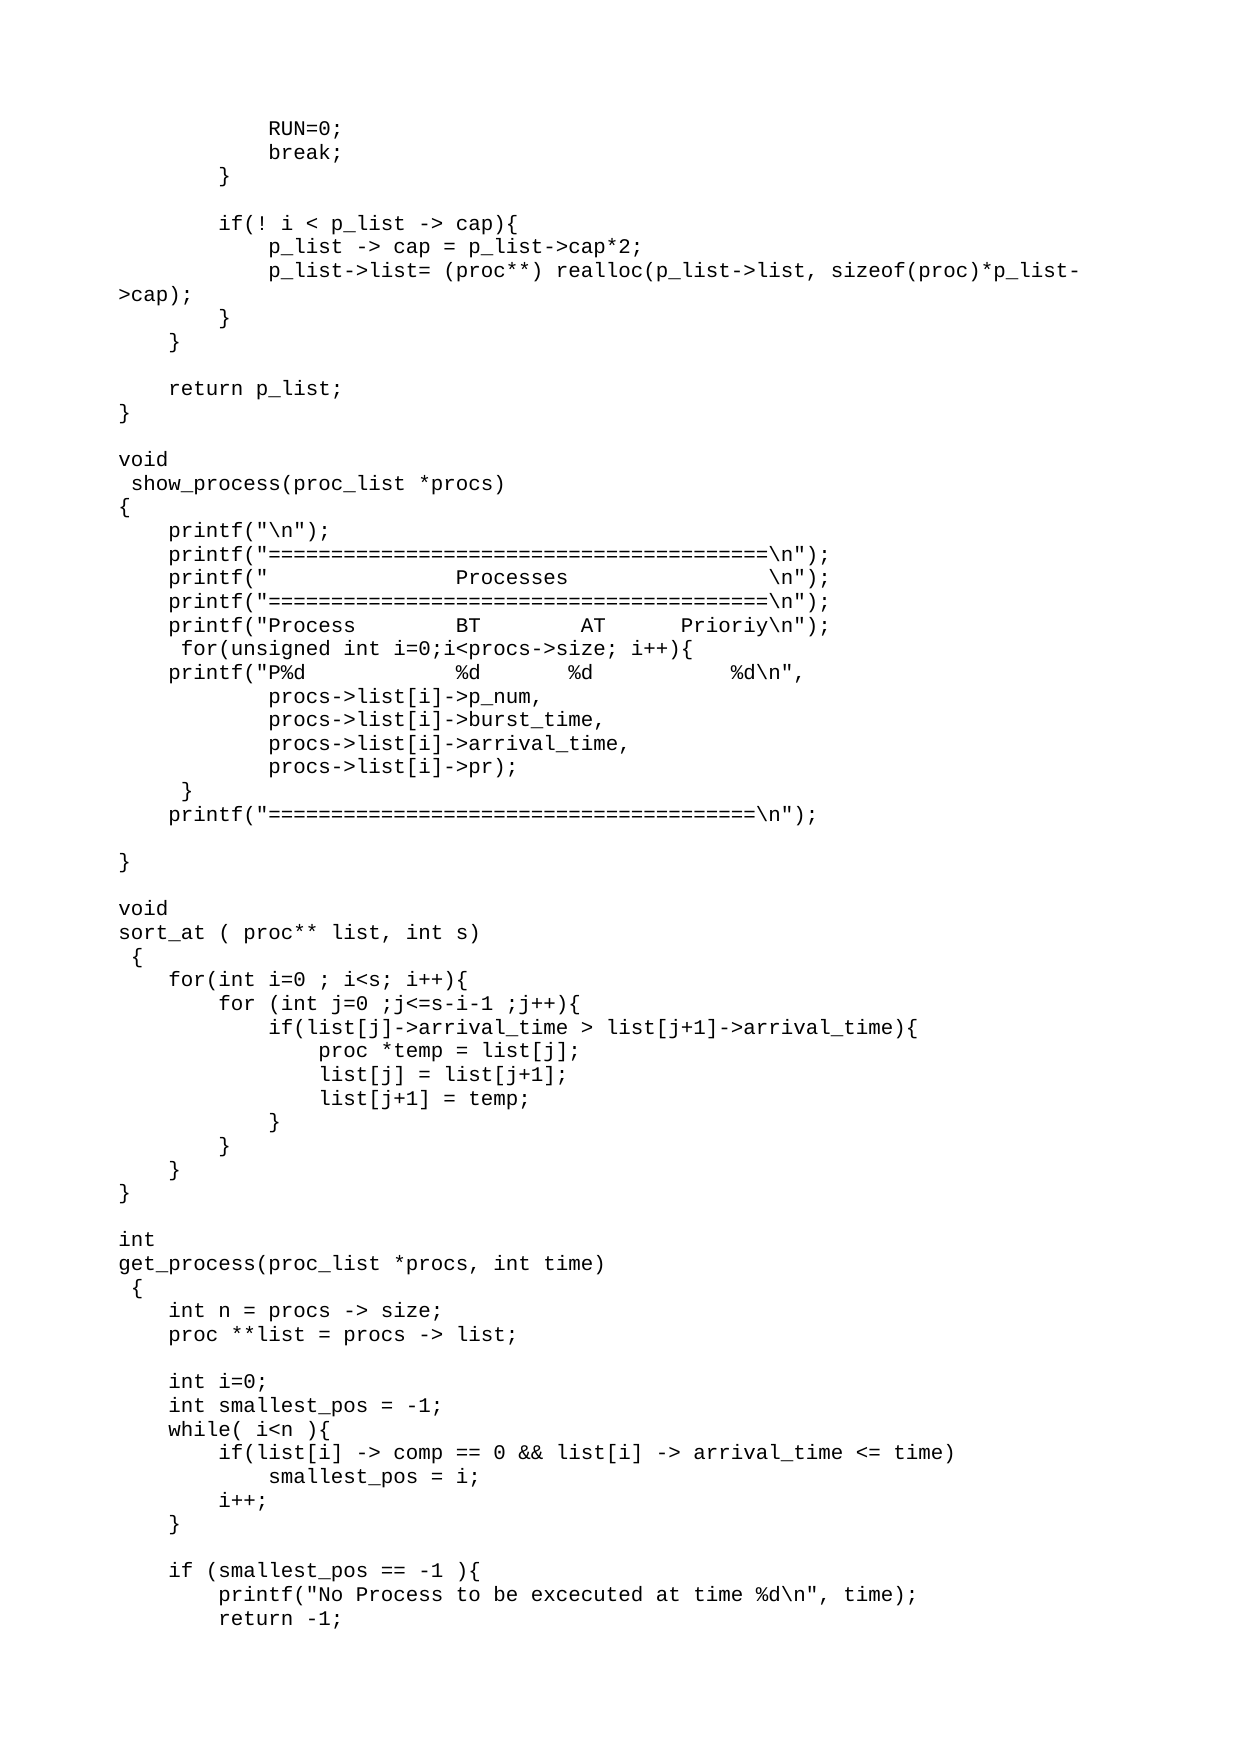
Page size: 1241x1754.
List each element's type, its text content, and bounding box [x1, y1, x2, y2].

text proc **list = procs -> list; [118, 1324, 1122, 1348]
text } [118, 1182, 1122, 1206]
text } [118, 307, 1122, 331]
text } [118, 851, 1122, 875]
text printf(" Processes \n"); [118, 567, 1122, 591]
text procs->list[i]->arrival_time, [118, 733, 1122, 757]
text } [118, 331, 1122, 354]
text RUN=0; [118, 118, 1122, 142]
text if(list[j]->arrival_time > list[j+1]->arrival_time){ [118, 1017, 1122, 1040]
text p_list -> cap = p_list->cap*2; [118, 236, 1122, 260]
text } [118, 165, 1122, 189]
text get_process(proc_list *procs, int time) [118, 1253, 1122, 1277]
text for(unsigned int i=0;i<procs->size; i++){ [118, 638, 1122, 662]
text break; [118, 142, 1122, 165]
text } [118, 1513, 1122, 1537]
text procs->list[i]->pr); [118, 757, 1122, 780]
text if (smallest_pos == -1 ){ [118, 1561, 1122, 1584]
text } [118, 1135, 1122, 1158]
text printf("P%d %d %d %d\n", [118, 662, 1122, 686]
text for(int i=0 ; i<s; i++){ [118, 969, 1122, 993]
text } [118, 1111, 1122, 1135]
text return p_list; [118, 378, 1122, 402]
text int i=0; [118, 1371, 1122, 1395]
text show_process(proc_list *procs) [118, 473, 1122, 496]
text } [118, 1158, 1122, 1182]
text } [118, 780, 1122, 804]
text int smallest_pos = -1; [118, 1395, 1122, 1419]
text void [118, 898, 1122, 922]
text i++; [118, 1489, 1122, 1513]
text printf("No Process to be excecuted at time %d\n", time); [118, 1584, 1122, 1608]
text { [118, 1277, 1122, 1300]
text list[j+1] = temp; [118, 1088, 1122, 1111]
text printf("\n"); [118, 520, 1122, 544]
text printf("=======================================\n"); [118, 804, 1122, 827]
text if(! i < p_list -> cap){ [118, 213, 1122, 236]
text { [118, 496, 1122, 520]
text } [118, 402, 1122, 426]
text procs->list[i]->burst_time, [118, 709, 1122, 733]
text int [118, 1229, 1122, 1253]
text procs->list[i]->p_num, [118, 686, 1122, 709]
text p_list->list= (proc**) realloc(p_list->list, sizeof(proc)*p_list->cap); [118, 260, 1122, 307]
text void [118, 449, 1122, 473]
text printf("Process BT AT Prioriy\n"); [118, 615, 1122, 638]
text smallest_pos = i; [118, 1466, 1122, 1489]
text proc *temp = list[j]; [118, 1040, 1122, 1064]
text for (int j=0 ;j<=s-i-1 ;j++){ [118, 993, 1122, 1017]
text if(list[i] -> comp == 0 && list[i] -> arrival_time <= time) [118, 1442, 1122, 1466]
text int n = procs -> size; [118, 1300, 1122, 1324]
text printf("========================================\n"); [118, 544, 1122, 567]
text return -1; [118, 1608, 1122, 1631]
text printf("========================================\n"); [118, 591, 1122, 615]
text sort_at ( proc** list, int s) [118, 922, 1122, 946]
text list[j] = list[j+1]; [118, 1064, 1122, 1088]
text while( i<n ){ [118, 1419, 1122, 1442]
text { [118, 946, 1122, 969]
